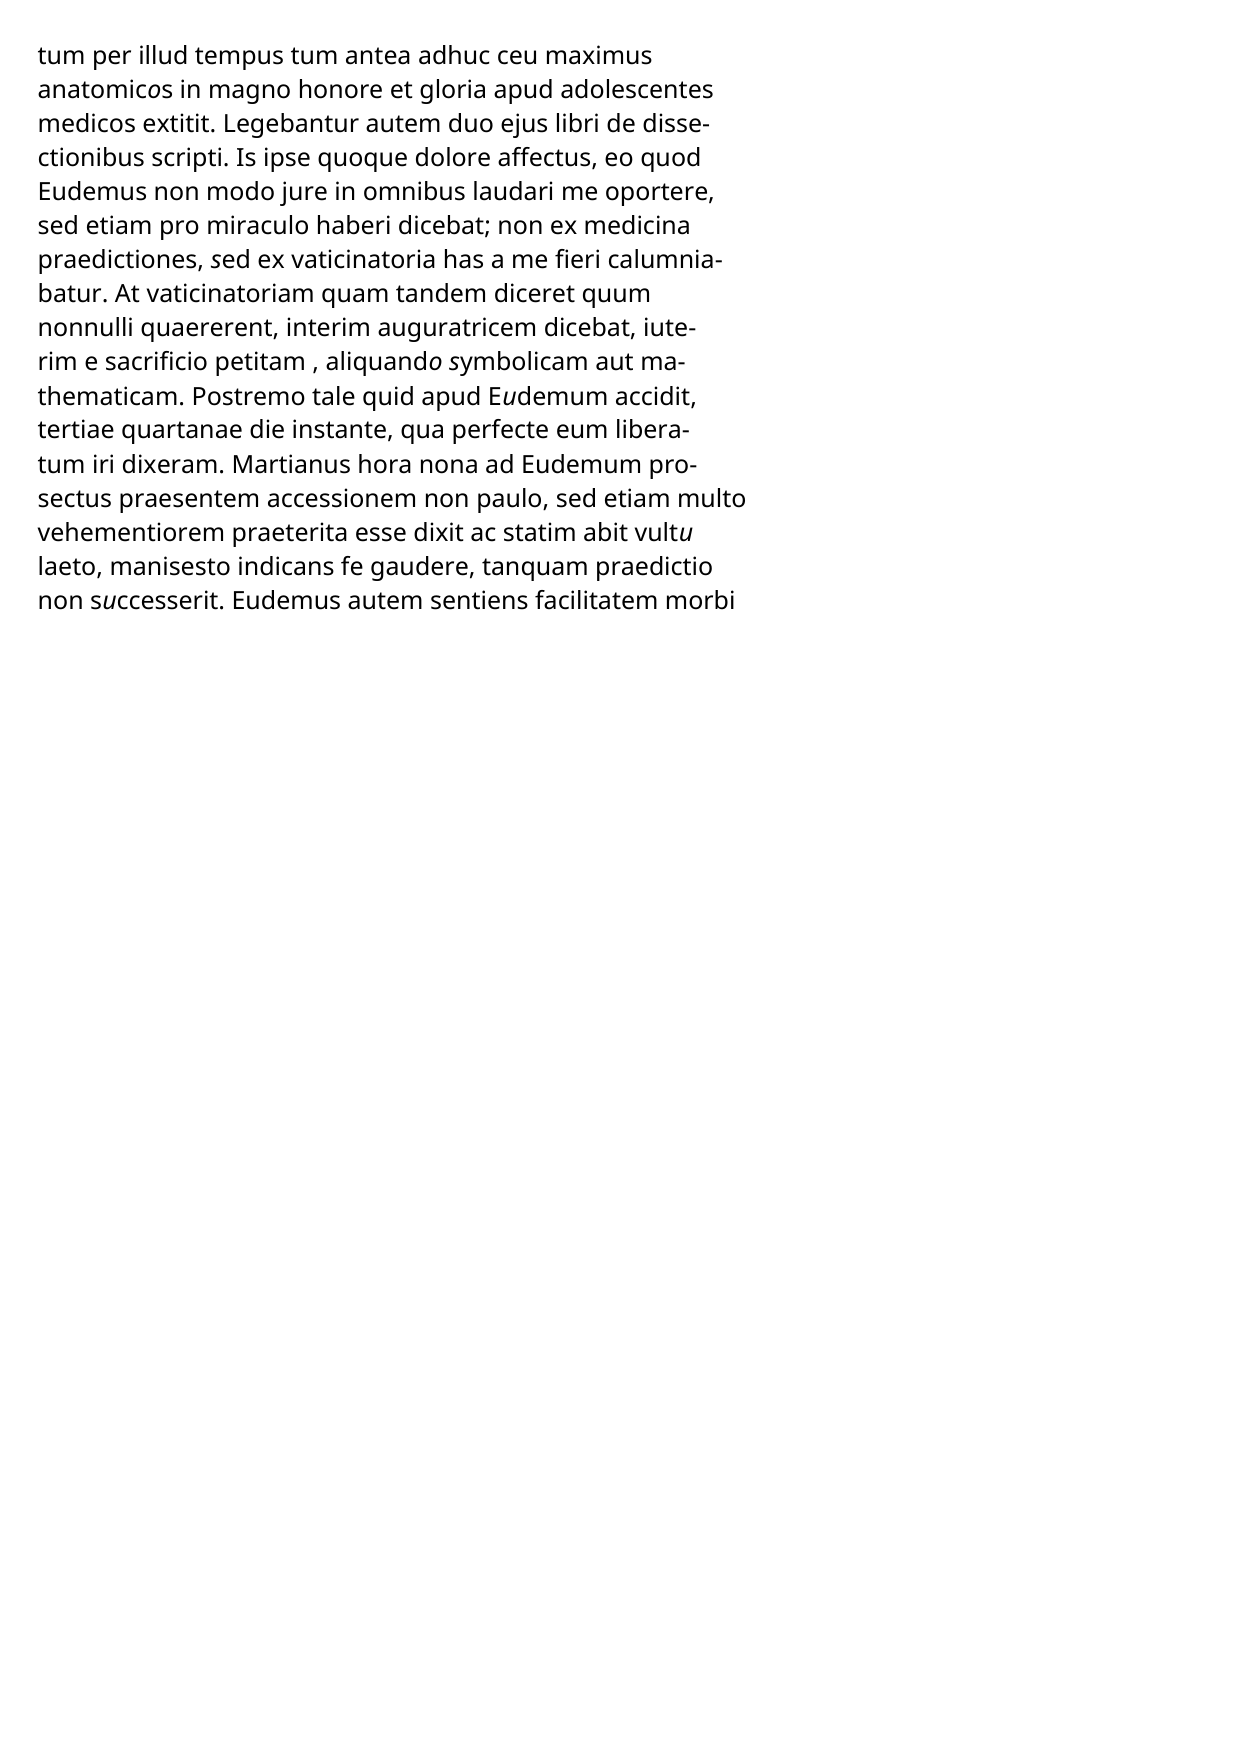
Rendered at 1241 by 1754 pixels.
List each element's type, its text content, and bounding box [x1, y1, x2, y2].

text tum per illud tempus tum antea adhuc ceu maximus anatomicos in magno honore et gloria apud adolescentes medicos extitit. Legebantur autem duo ejus libri de disse- ctionibus scripti. Is ipse quoque dolore affectus, eo quod Eudemus non modo jure in omnibus laudari me oportere, sed etiam pro miraculo haberi dicebat; non ex medicina praedictiones, sed ex vaticinatoria has a me fieri calumnia- batur. At vaticinatoriam quam tandem diceret quum nonnulli quaererent, interim auguratricem dicebat, iute- rim e sacrificio petitam , aliquando symbolicam aut ma- thematicam. Postremo tale quid apud Eudemum accidit, tertiae quartanae die instante, qua perfecte eum libera- tum iri dixeram. Martianus hora nona ad Eudemum pro- sectus praesentem accessionem non paulo, sed etiam multo vehementiorem praeterita esse dixit ac statim abit vultu laeto, manisesto indicans fe gaudere, tanquam praedictio non successerit. Eudemus autem sentiens facilitatem morbi [37, 37, 1203, 617]
